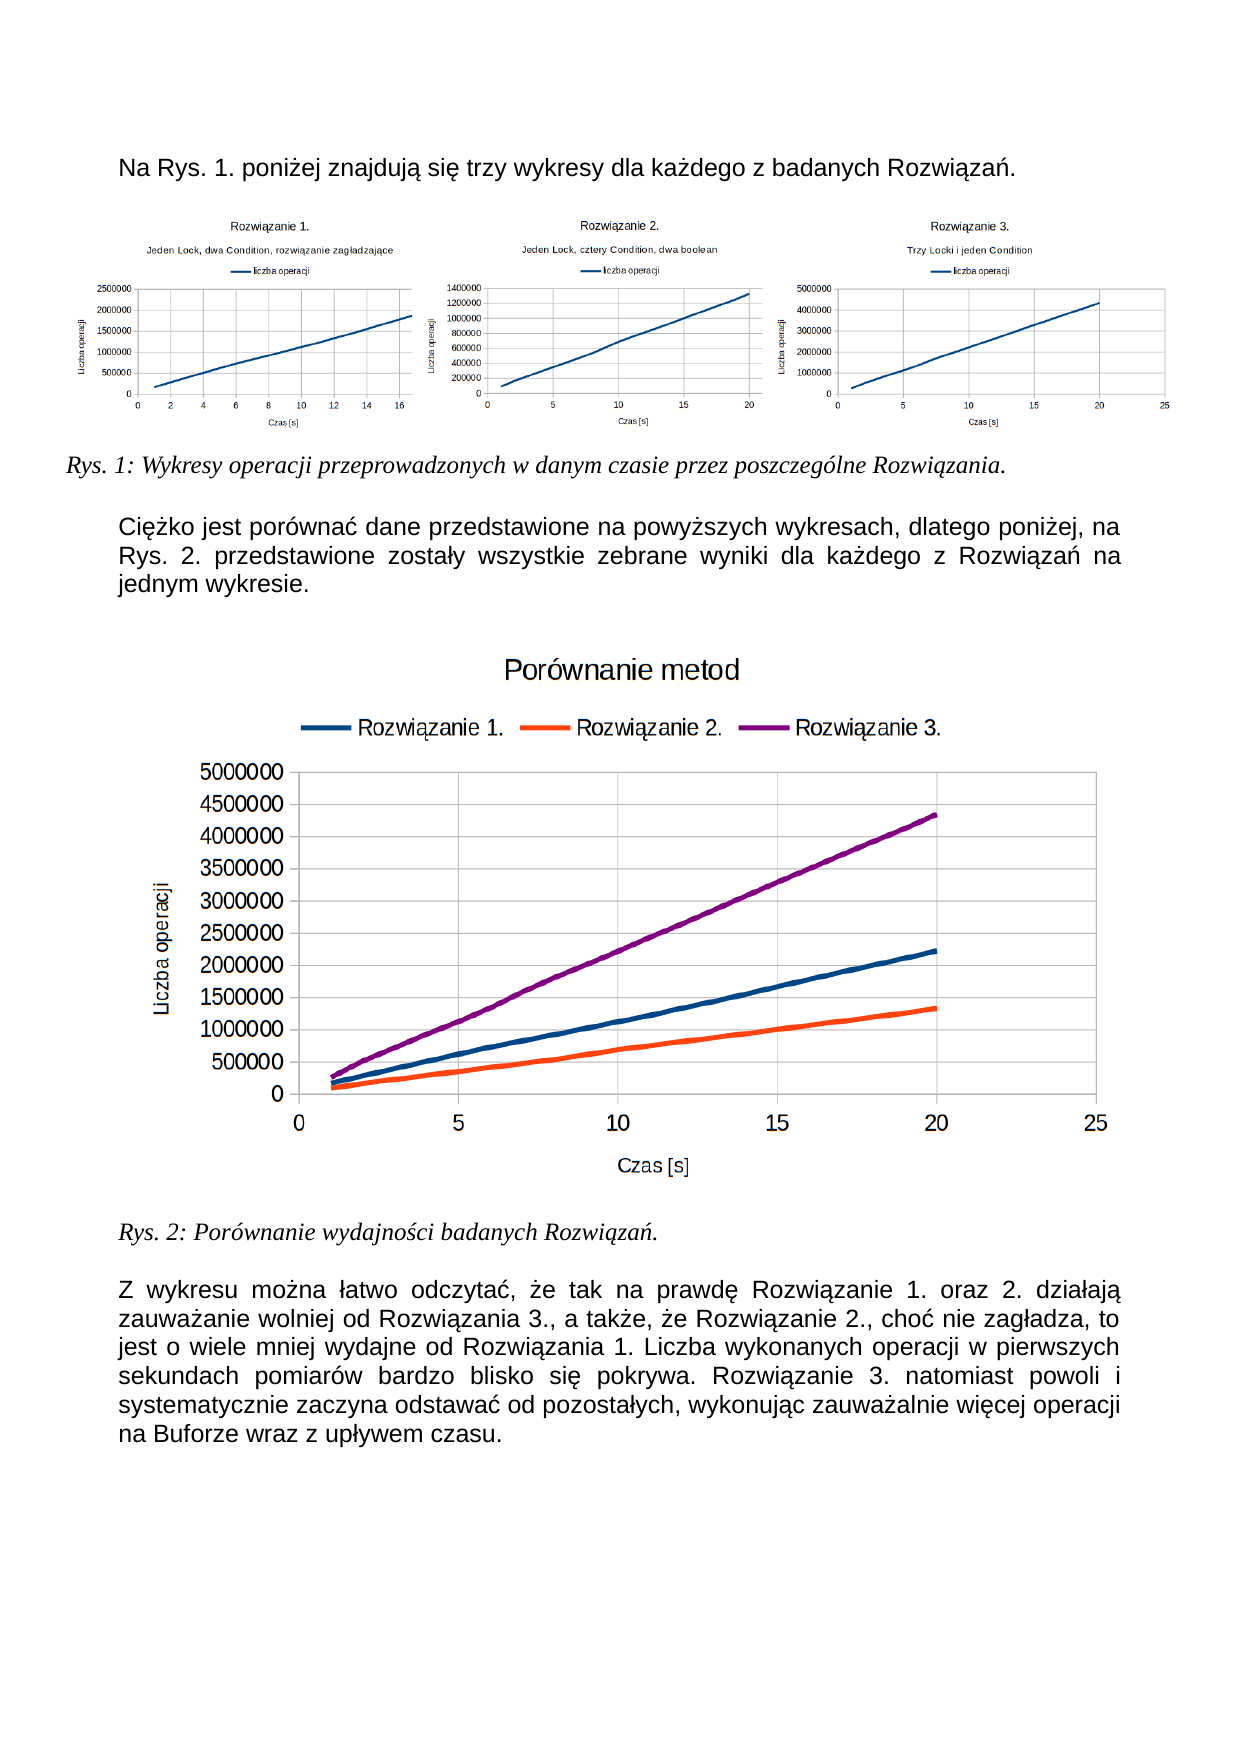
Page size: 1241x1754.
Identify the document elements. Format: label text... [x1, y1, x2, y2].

picture [118, 626, 1123, 1205]
text Na Rys. 1. poniżej znajdują się trzy wykresy dla każdego z badanych Rozwiązań. [118, 153, 1122, 182]
text Ciężko jest porównać dane przedstawione na powyższych wykresach, dlatego poniżej, na Rys. 2. przedstawione zostały wszystkie zebrane wyniki dla każdego z Rozwiązań na jednym wykresie. [118, 512, 1122, 598]
text Rys. 1: Wykresy operacji przeprowadzonych w danym czasie przez poszczególne Rozwiązania. [66, 438, 1174, 479]
text Z wykresu można łatwo odczytać, że tak na prawdę Rozwiązanie 1. oraz 2. działają zauważanie wolniej od Rozwiązania 3., a także, że Rozwiązanie 2., choć nie zagładza, to jest o wiele mniej wydajne od Rozwiązania 1. Liczba wykonanych operacji w pierwszych sekundach pomiarów bardzo blisko się pokrywa. Rozwiązanie 3. natomiast powoli i systematycznie zaczyna odstawać od pozostałych, wykonując zauważalnie więcej operacji na Buforze wraz z upływem czasu. [118, 1275, 1122, 1447]
picture [65, 210, 1175, 438]
text Rys. 2: Porównanie wydajności badanych Rozwiązań. [118, 1205, 1122, 1246]
